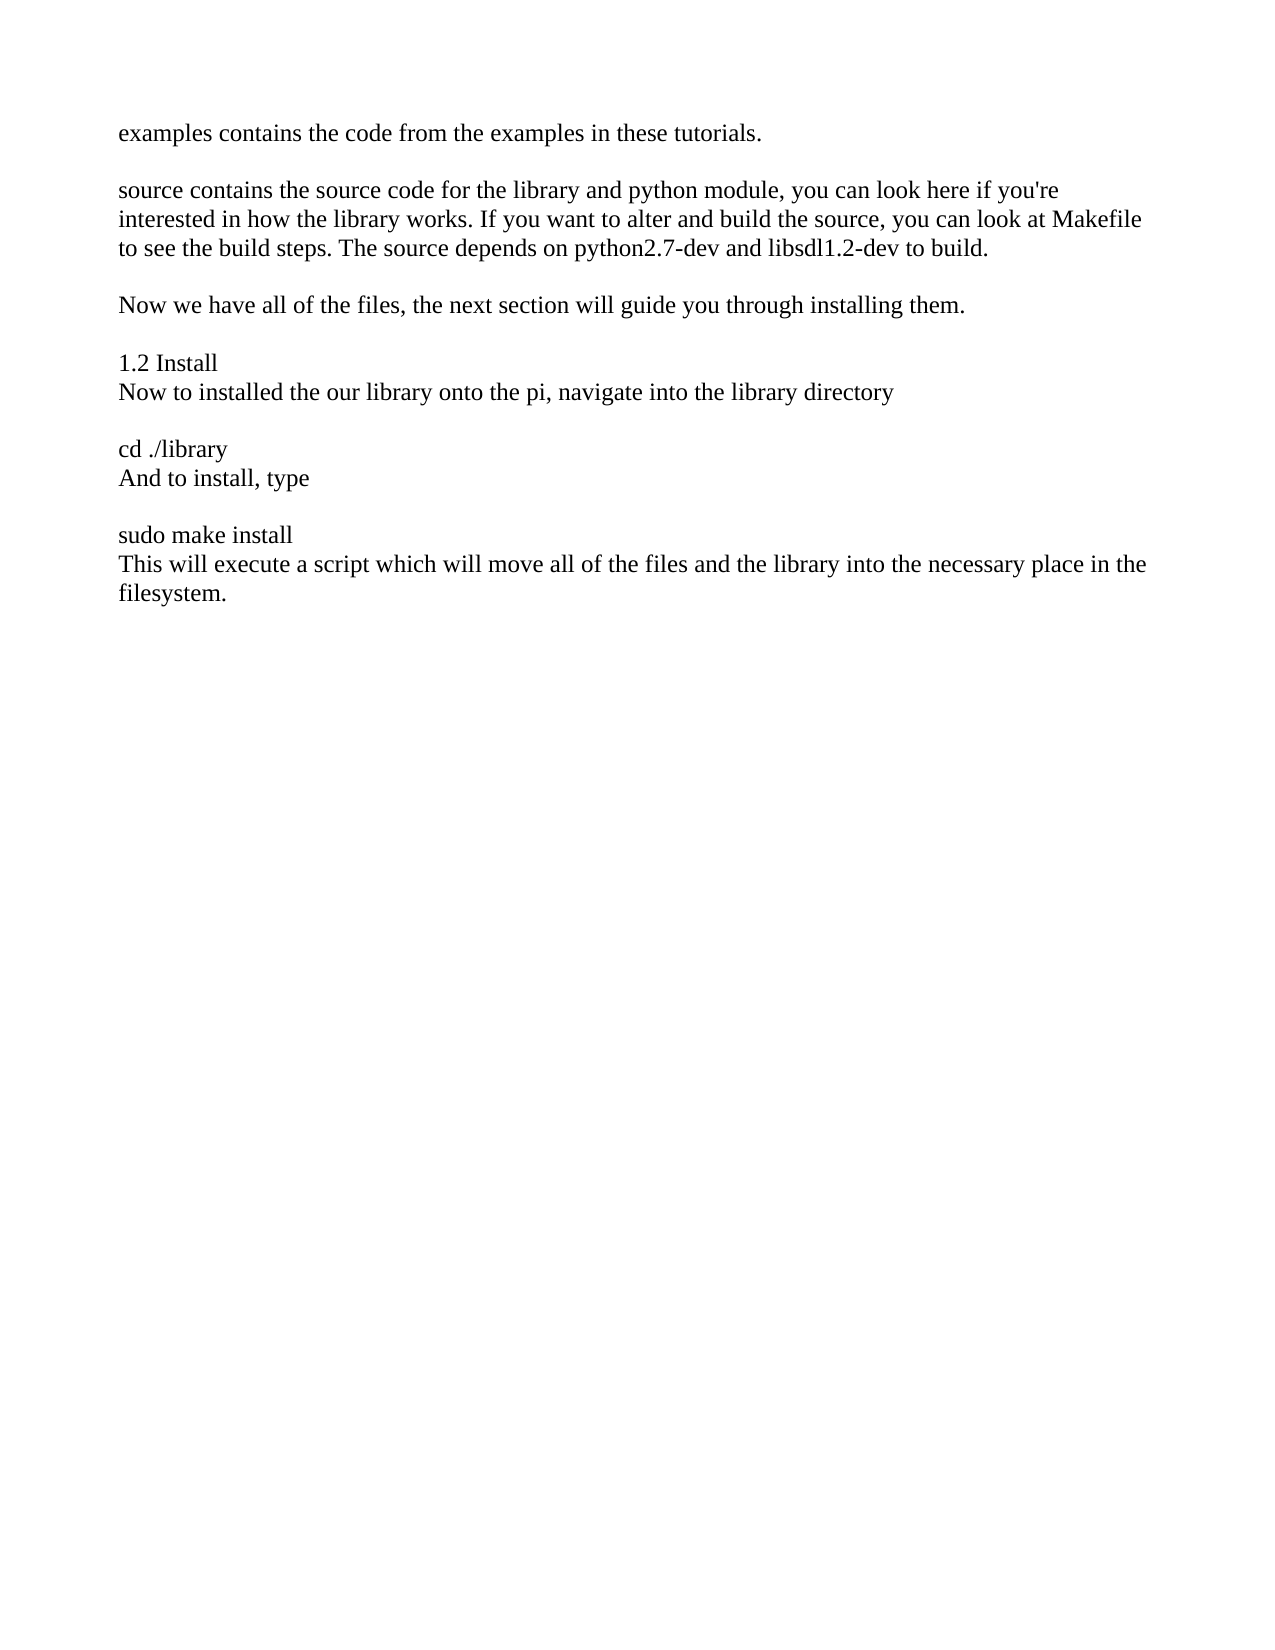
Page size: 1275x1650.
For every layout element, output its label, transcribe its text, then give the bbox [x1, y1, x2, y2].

text And to install, type [118, 463, 1157, 492]
text 1.2 Install [118, 348, 1157, 377]
text cd ./library [118, 434, 1157, 463]
text Now we have all of the files, the next section will guide you through installing them. [118, 291, 1157, 319]
text Now to installed the our library onto the pi, navigate into the library directory [118, 377, 1157, 406]
text examples contains the code from the examples in these tutorials. [118, 118, 1157, 147]
text sudo make install [118, 521, 1157, 549]
text source contains the source code for the library and python module, you can look here if you're interested in how the library works. If you want to alter and build the source, you can look at Makefile to see the build steps. The source depends on python2.7-dev and libsdl1.2-dev to build. [118, 176, 1157, 262]
text This will execute a script which will move all of the files and the library into the necessary place in the filesystem. [118, 549, 1157, 607]
